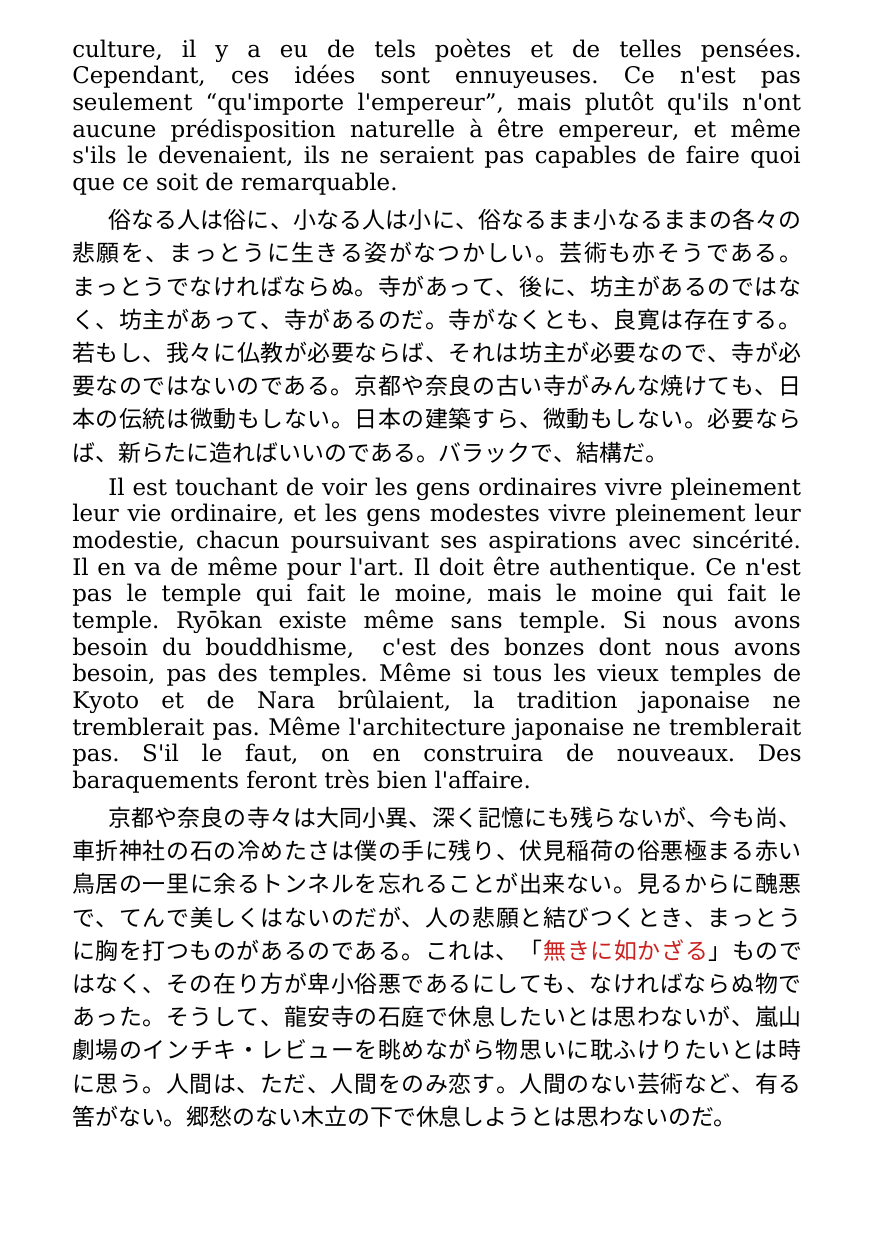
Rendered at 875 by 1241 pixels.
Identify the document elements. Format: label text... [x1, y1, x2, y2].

text 京都や奈良の寺々は大同小異、深く記憶にも残らないが、今も尚、車折神社の石の冷めたさは僕の手に残り、伏見稲荷の俗悪極まる赤い鳥居の一里に余るトンネルを忘れることが出来ない。見るからに醜悪で、てんで美しくはないのだが、人の悲願と結びつくとき、まっとうに胸を打つものがあるのである。これは、「無きに如かざる」ものではなく、その在り方が卑小俗悪であるにしても、なければならぬ物であった。そうして、龍安寺の石庭で休息したいとは思わないが、嵐山劇場のインチキ・レビューを眺めながら物思いに耽ふけりたいとは時に思う。人間は、ただ、人間をのみ恋す。人間のない芸術など、有る筈がない。郷愁のない木立の下で休息しようとは思わないのだ。 [72, 800, 802, 1132]
text 俗なる人は俗に、小なる人は小に、俗なるまま小なるままの各々の悲願を、まっとうに生きる姿がなつかしい。芸術も亦そうである。まっとうでなければならぬ。寺があって、後に、坊主があるのではなく、坊主があって、寺があるのだ。寺がなくとも、良寛は存在する。若もし、我々に仏教が必要ならば、それは坊主が必要なので、寺が必要なのではないのである。京都や奈良の古い寺がみんな焼けても、日本の伝統は微動もしない。日本の建築すら、微動もしない。必要ならば、新らたに造ればいいのである。バラックで、結構だ。 [72, 202, 802, 468]
text culture, il y a eu de tels poètes et de telles pensées. Cependant, ces idées sont ennuyeuses. Ce n'est pas seulement “qu'importe l'empereur”, mais plutôt qu'ils n'ont aucune prédisposition naturelle à être empereur, et même s'ils le devenaient, ils ne seraient pas capables de faire quoi que ce soit de remarquable. [72, 36, 802, 196]
text Il est touchant de voir les gens ordinaires vivre pleinement leur vie ordinaire, et les gens modestes vivre pleinement leur modestie, chacun poursuivant ses aspirations avec sincérité. Il en va de même pour l'art. Il doit être authentique. Ce n'est pas le temple qui fait le moine, mais le moine qui fait le temple. Ryōkan existe même sans temple. Si nous avons besoin du bouddhisme, c'est des bonzes dont nous avons besoin, pas des temples. Même si tous les vieux temples de Kyoto et de Nara brûlaient, la tradition japonaise ne tremblerait pas. Même l'architecture japonaise ne tremblerait pas. S'il le faut, on en construira de nouveaux. Des baraquements feront très bien l'affaire. [72, 474, 802, 794]
